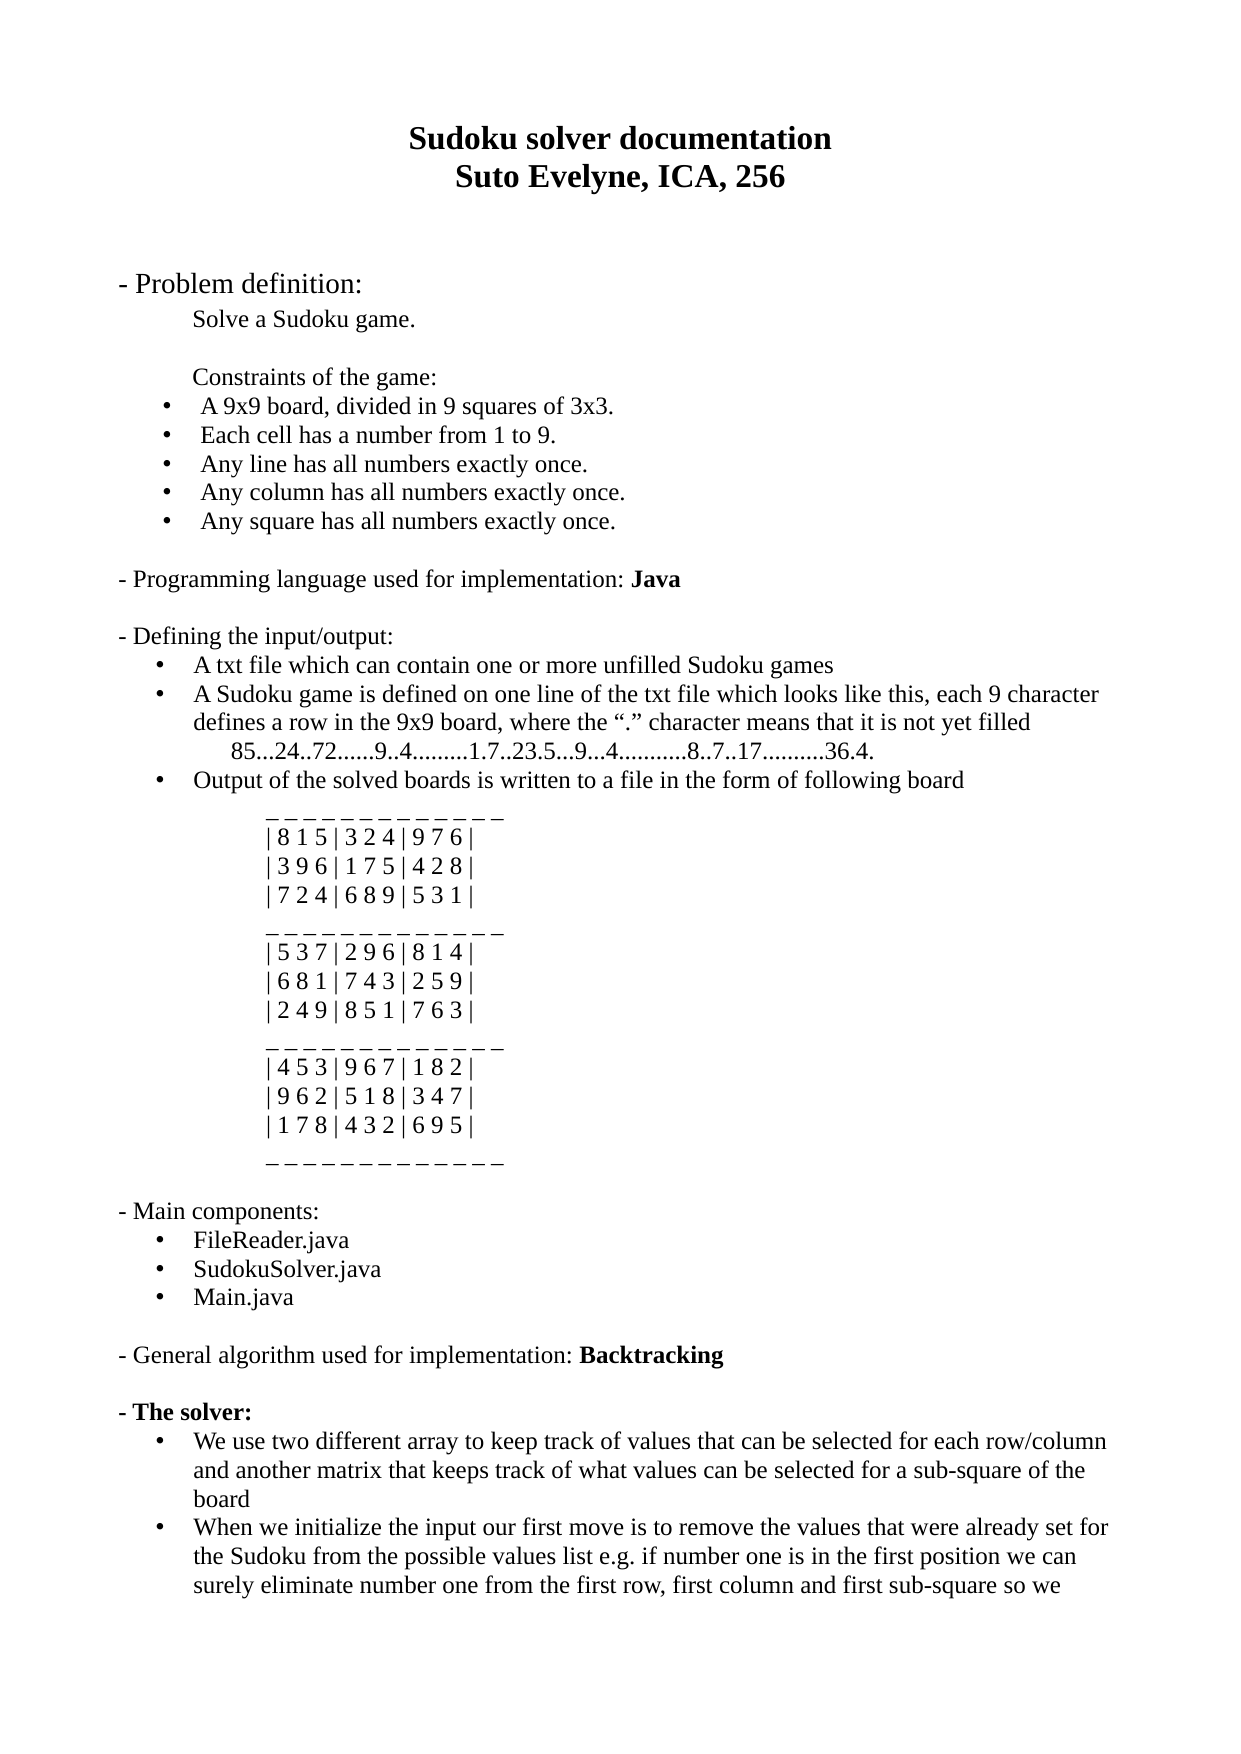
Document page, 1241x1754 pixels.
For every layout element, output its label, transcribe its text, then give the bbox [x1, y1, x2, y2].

text - Problem definition: [118, 267, 1122, 300]
list When we initialize the input our first move is to remove the values that were already set for the Sudoku from the possible values list e.g. if number one is in the first position we can surely eliminate number one from the first row, first column and first sub-square so we [156, 1512, 1122, 1599]
text | 9 6 2 | 5 1 8 | 3 4 7 | [118, 1081, 1122, 1110]
text _ _ _ _ _ _ _ _ _ _ _ _ _ [118, 1024, 1122, 1052]
list A txt file which can contain one or more unfilled Sudoku games [156, 650, 1122, 679]
text - Programming language used for implementation: Java [118, 564, 1122, 592]
list 85...24..72......9..4.........1.7..23.5...9...4...........8..7..17..........36.4. [193, 736, 1122, 765]
list Any column has all numbers exactly once. [163, 477, 1122, 506]
text | 1 7 8 | 4 3 2 | 6 9 5 | [118, 1110, 1122, 1139]
list Main.java [156, 1282, 1122, 1311]
text | 4 5 3 | 9 6 7 | 1 8 2 | [118, 1052, 1122, 1081]
text - Defining the input/output: [118, 621, 1122, 650]
list We use two different array to keep track of values that can be selected for each row/column and another matrix that keeps track of what values can be selected for a sub-square of the board [156, 1426, 1122, 1512]
text | 3 9 6 | 1 7 5 | 4 2 8 | [118, 851, 1122, 880]
list Any square has all numbers exactly once. [163, 506, 1122, 535]
text Suto Evelyne, ICA, 256 [118, 156, 1122, 195]
list A 9x9 board, divided in 9 squares of 3x3. [163, 391, 1122, 420]
text _ _ _ _ _ _ _ _ _ _ _ _ _ [118, 1139, 1122, 1167]
list Output of the solved boards is written to a file in the form of following board [156, 765, 1122, 794]
list FileReader.java [156, 1225, 1122, 1254]
list SudokuSolver.java [156, 1254, 1122, 1282]
text - The solver: [118, 1397, 1122, 1426]
list Each cell has a number from 1 to 9. [163, 420, 1122, 449]
list Any line has all numbers exactly once. [163, 449, 1122, 477]
text | 7 2 4 | 6 8 9 | 5 3 1 | _ _ _ _ _ _ _ _ _ _ _ _ _ [118, 880, 1122, 937]
text Sudoku solver documentation [118, 118, 1122, 156]
text - Main components: [118, 1196, 1122, 1225]
text _ _ _ _ _ _ _ _ _ _ _ _ _ [118, 794, 1122, 822]
text | 6 8 1 | 7 4 3 | 2 5 9 | [118, 966, 1122, 995]
text Solve a Sudoku game. [118, 300, 1122, 334]
list A Sudoku game is defined on one line of the txt file which looks like this, each 9 character defines a row in the 9x9 board, where the “.” character means that it is not yet filled [156, 679, 1122, 736]
text | 8 1 5 | 3 2 4 | 9 7 6 | [118, 822, 1122, 851]
text | 5 3 7 | 2 9 6 | 8 1 4 | [118, 937, 1122, 966]
text - General algorithm used for implementation: Backtracking [118, 1340, 1122, 1369]
text Constraints of the game: [118, 362, 1122, 391]
text | 2 4 9 | 8 5 1 | 7 6 3 | [118, 995, 1122, 1024]
